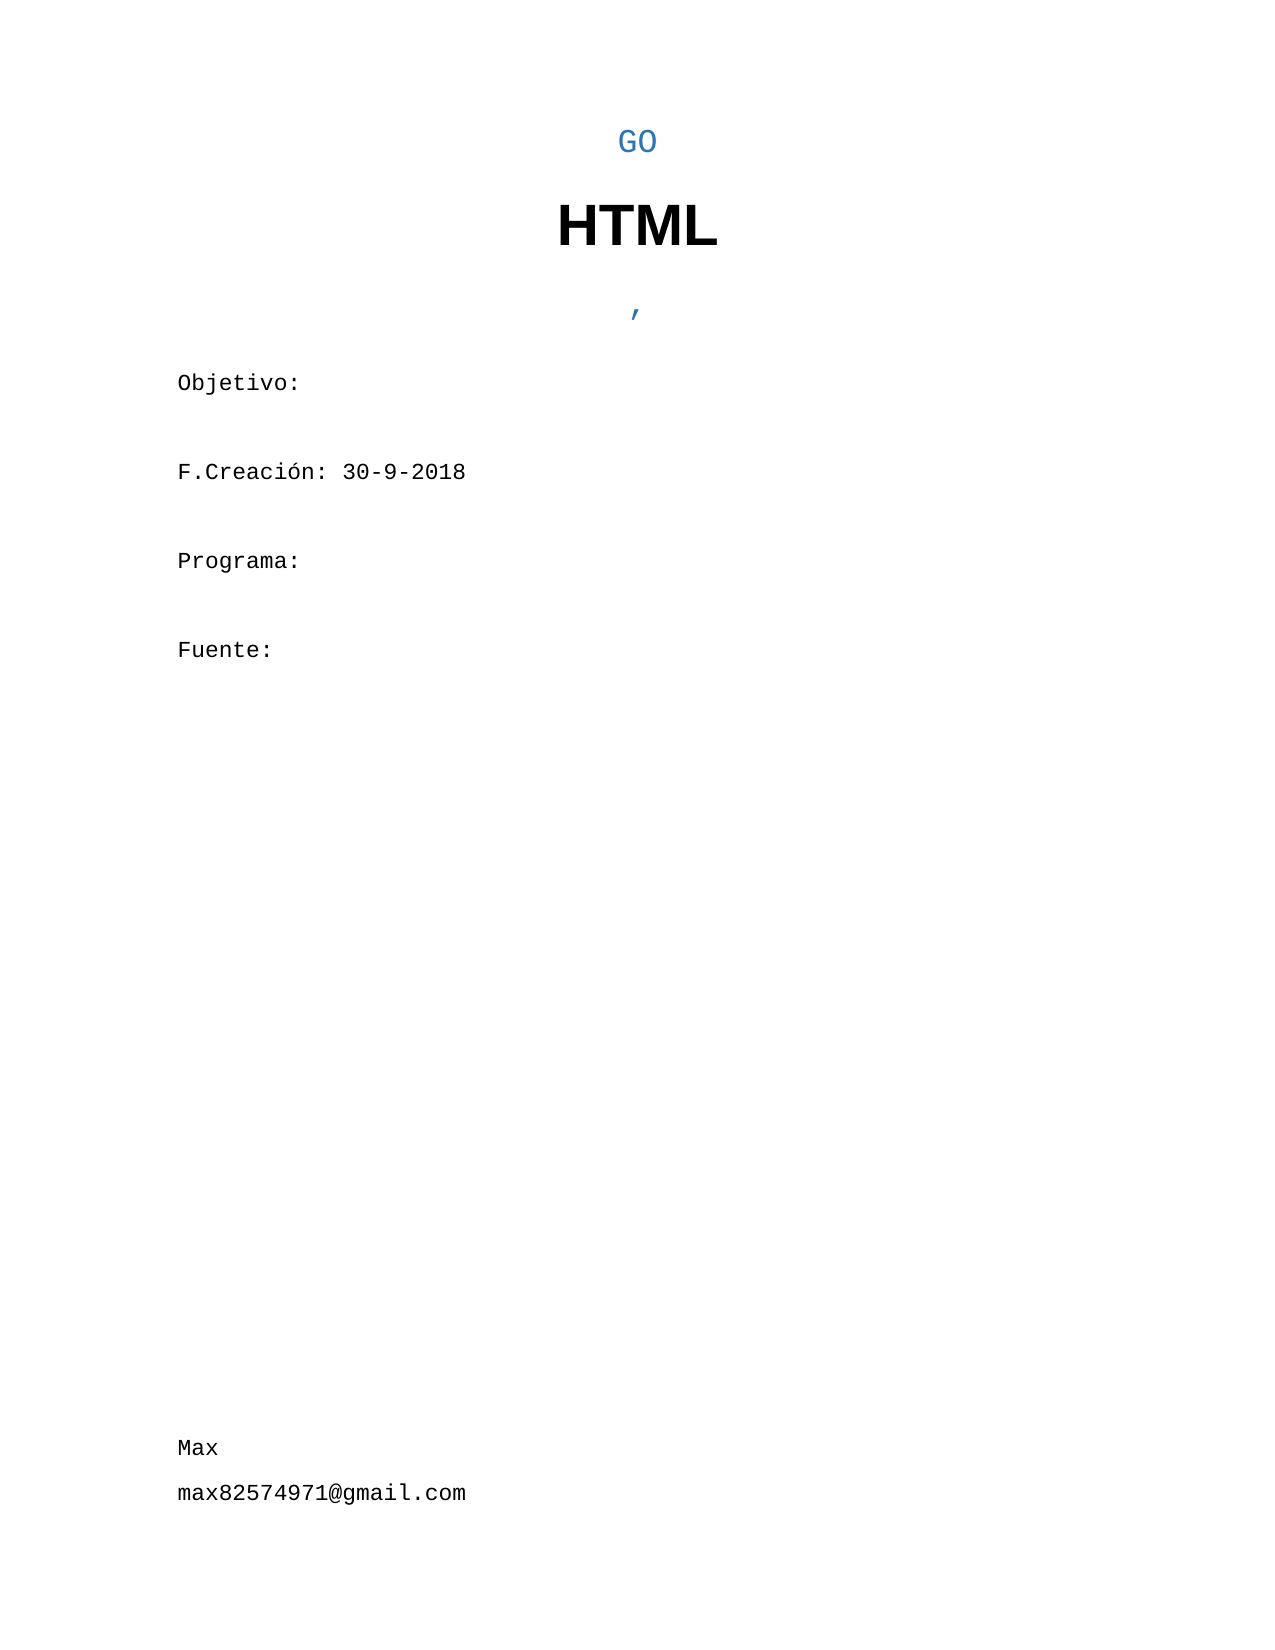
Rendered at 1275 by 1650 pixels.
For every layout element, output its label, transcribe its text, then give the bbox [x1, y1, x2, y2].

subtitle , [177, 287, 1098, 325]
subtitle GO [177, 125, 1098, 163]
text F.Creación: 30-9-2018 [177, 461, 1098, 486]
title HTML [177, 190, 1098, 257]
text max82574971@gmail.com [177, 1481, 1098, 1507]
text Max [177, 1437, 1098, 1463]
text Objetivo: [177, 372, 1098, 398]
text Fuente: [177, 638, 1098, 664]
text Programa: [177, 549, 1098, 575]
